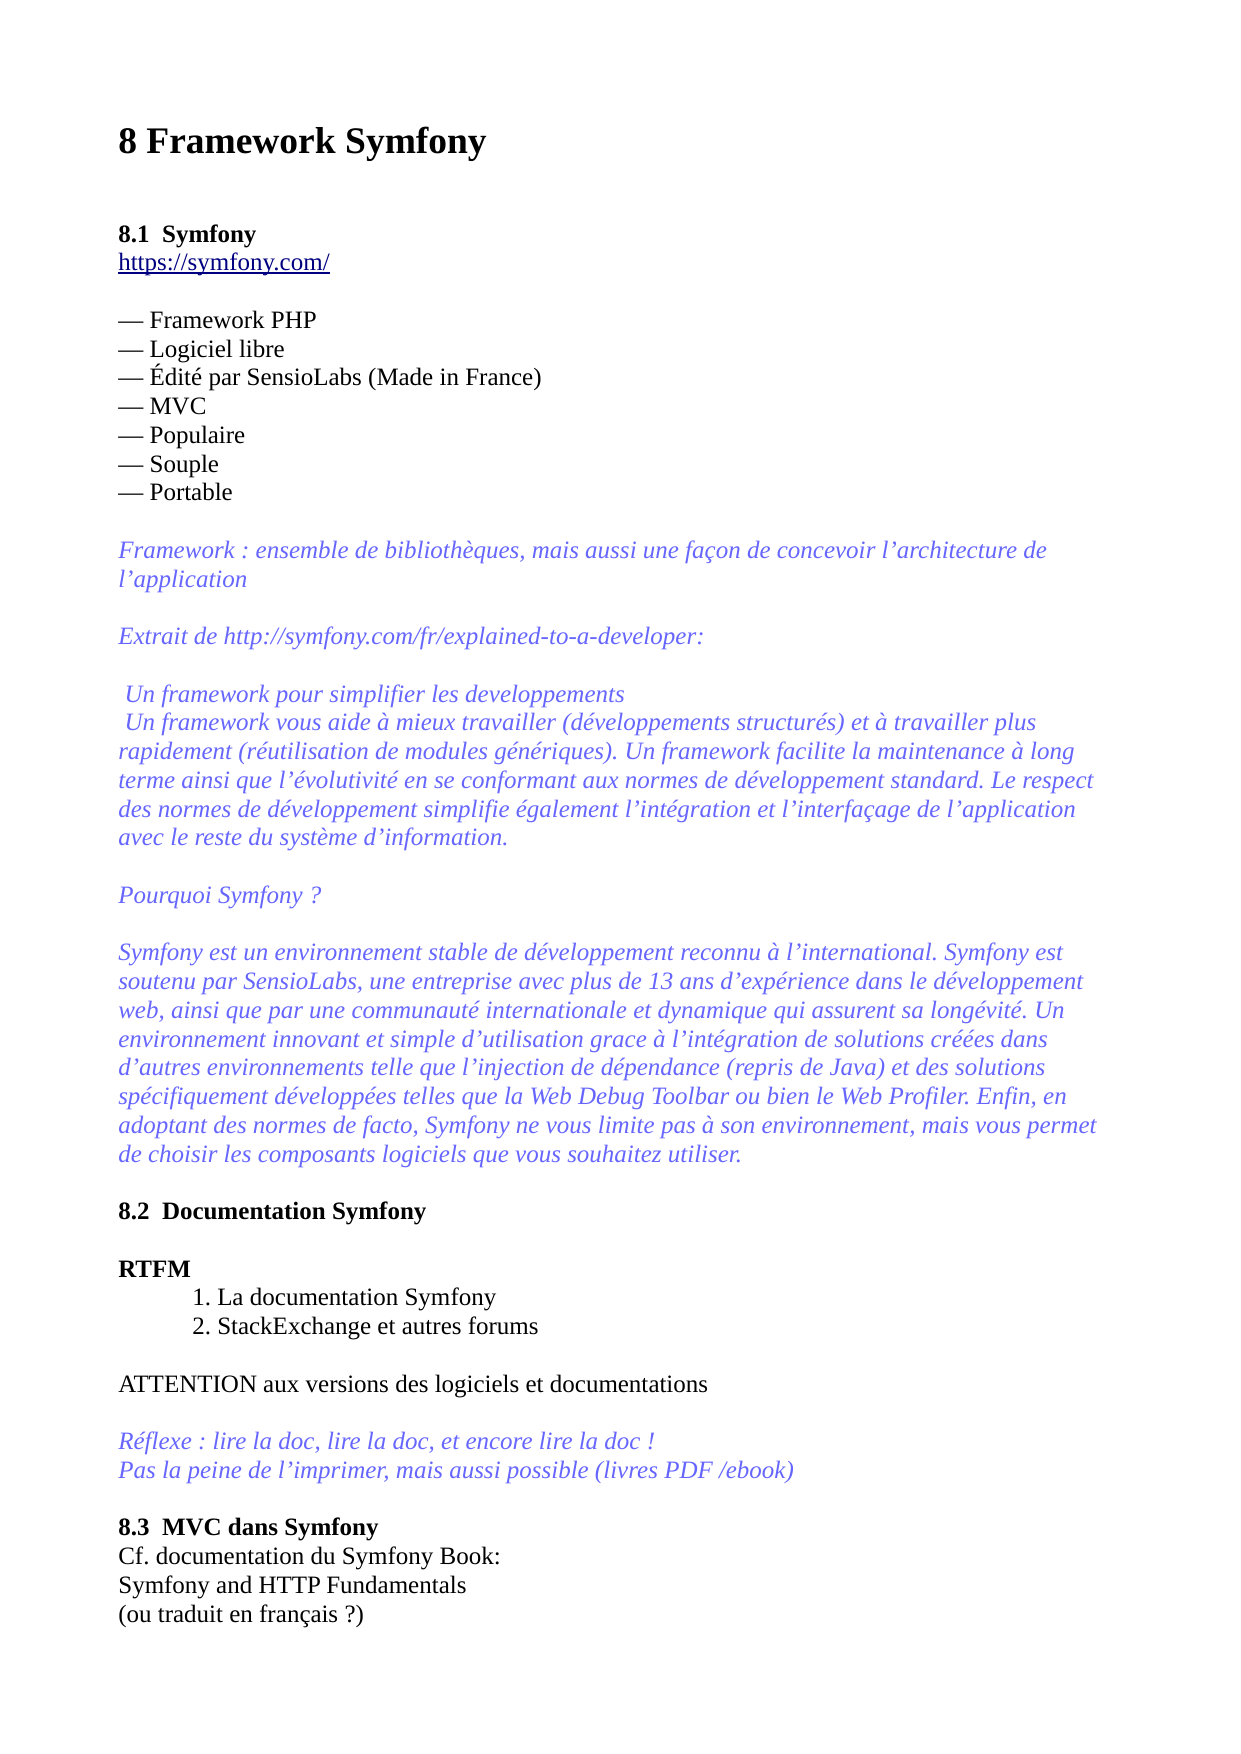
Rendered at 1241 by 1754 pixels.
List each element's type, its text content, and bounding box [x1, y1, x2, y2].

text 8.3 MVC dans Symfony [118, 1512, 1122, 1541]
text Un framework vous aide à mieux travailler (développements structurés) et à travailler plus rapidement (réutilisation de modules génériques). Un framework facilite la maintenance à long [118, 707, 1122, 765]
text Symfony est un environnement stable de développement reconnu à l’international. Symfony est [118, 937, 1122, 966]
text Réflexe : lire la doc, lire la doc, et encore lire la doc ! [118, 1426, 1122, 1455]
text environnement innovant et simple d’utilisation grace à l’intégration de solutions créées dans d’autres environnements telle que l’injection de dépendance (repris de Java) et des solutions [118, 1024, 1122, 1081]
text Cf. documentation du Symfony Book: [118, 1541, 1122, 1570]
text Extrait de http://symfony.com/fr/explained-to-a-developer: [118, 621, 1122, 650]
text — MVC [118, 391, 1122, 420]
text ATTENTION aux versions des logiciels et documentations [118, 1369, 1122, 1397]
text 1. La documentation Symfony [118, 1282, 1122, 1311]
text — Édité par SensioLabs (Made in France) [118, 362, 1122, 391]
text spécifiquement développées telles que la Web Debug Toolbar ou bien le Web Profiler. Enfin, en [118, 1081, 1122, 1110]
text Pas la peine de l’imprimer, mais aussi possible (livres PDF /ebook) [118, 1455, 1122, 1484]
text https://symfony.com/ [118, 247, 1122, 276]
text soutenu par SensioLabs, une entreprise avec plus de 13 ans d’expérience dans le développement web, ainsi que par une communauté internationale et dynamique qui assurent sa longévité. Un [118, 966, 1122, 1024]
text 2. StackExchange et autres forums [118, 1311, 1122, 1340]
text 8.1 Symfony [118, 219, 1122, 247]
text — Souple [118, 449, 1122, 477]
text Un framework pour simplifier les developpements [118, 679, 1122, 707]
text 8.2 Documentation Symfony [118, 1196, 1122, 1225]
text (ou traduit en français ?) [118, 1599, 1122, 1627]
text Pourquoi Symfony ? [118, 880, 1122, 909]
text RTFM [118, 1254, 1122, 1282]
text — Framework PHP [118, 305, 1122, 334]
text — Portable [118, 477, 1122, 506]
text Framework : ensemble de bibliothèques, mais aussi une façon de concevoir l’architecture de l’application [118, 535, 1122, 592]
text adoptant des normes de facto, Symfony ne vous limite pas à son environnement, mais vous permet de choisir les composants logiciels que vous souhaitez utiliser. [118, 1110, 1122, 1167]
text terme ainsi que l’évolutivité en se conformant aux normes de développement standard. Le respect des normes de développement simplifie également l’intégration et l’interfaçage de l’application avec le reste du système d’information. [118, 765, 1122, 851]
text 8 Framework Symfony [118, 118, 1122, 161]
text — Logiciel libre [118, 334, 1122, 362]
text — Populaire [118, 420, 1122, 449]
text Symfony and HTTP Fundamentals [118, 1570, 1122, 1599]
